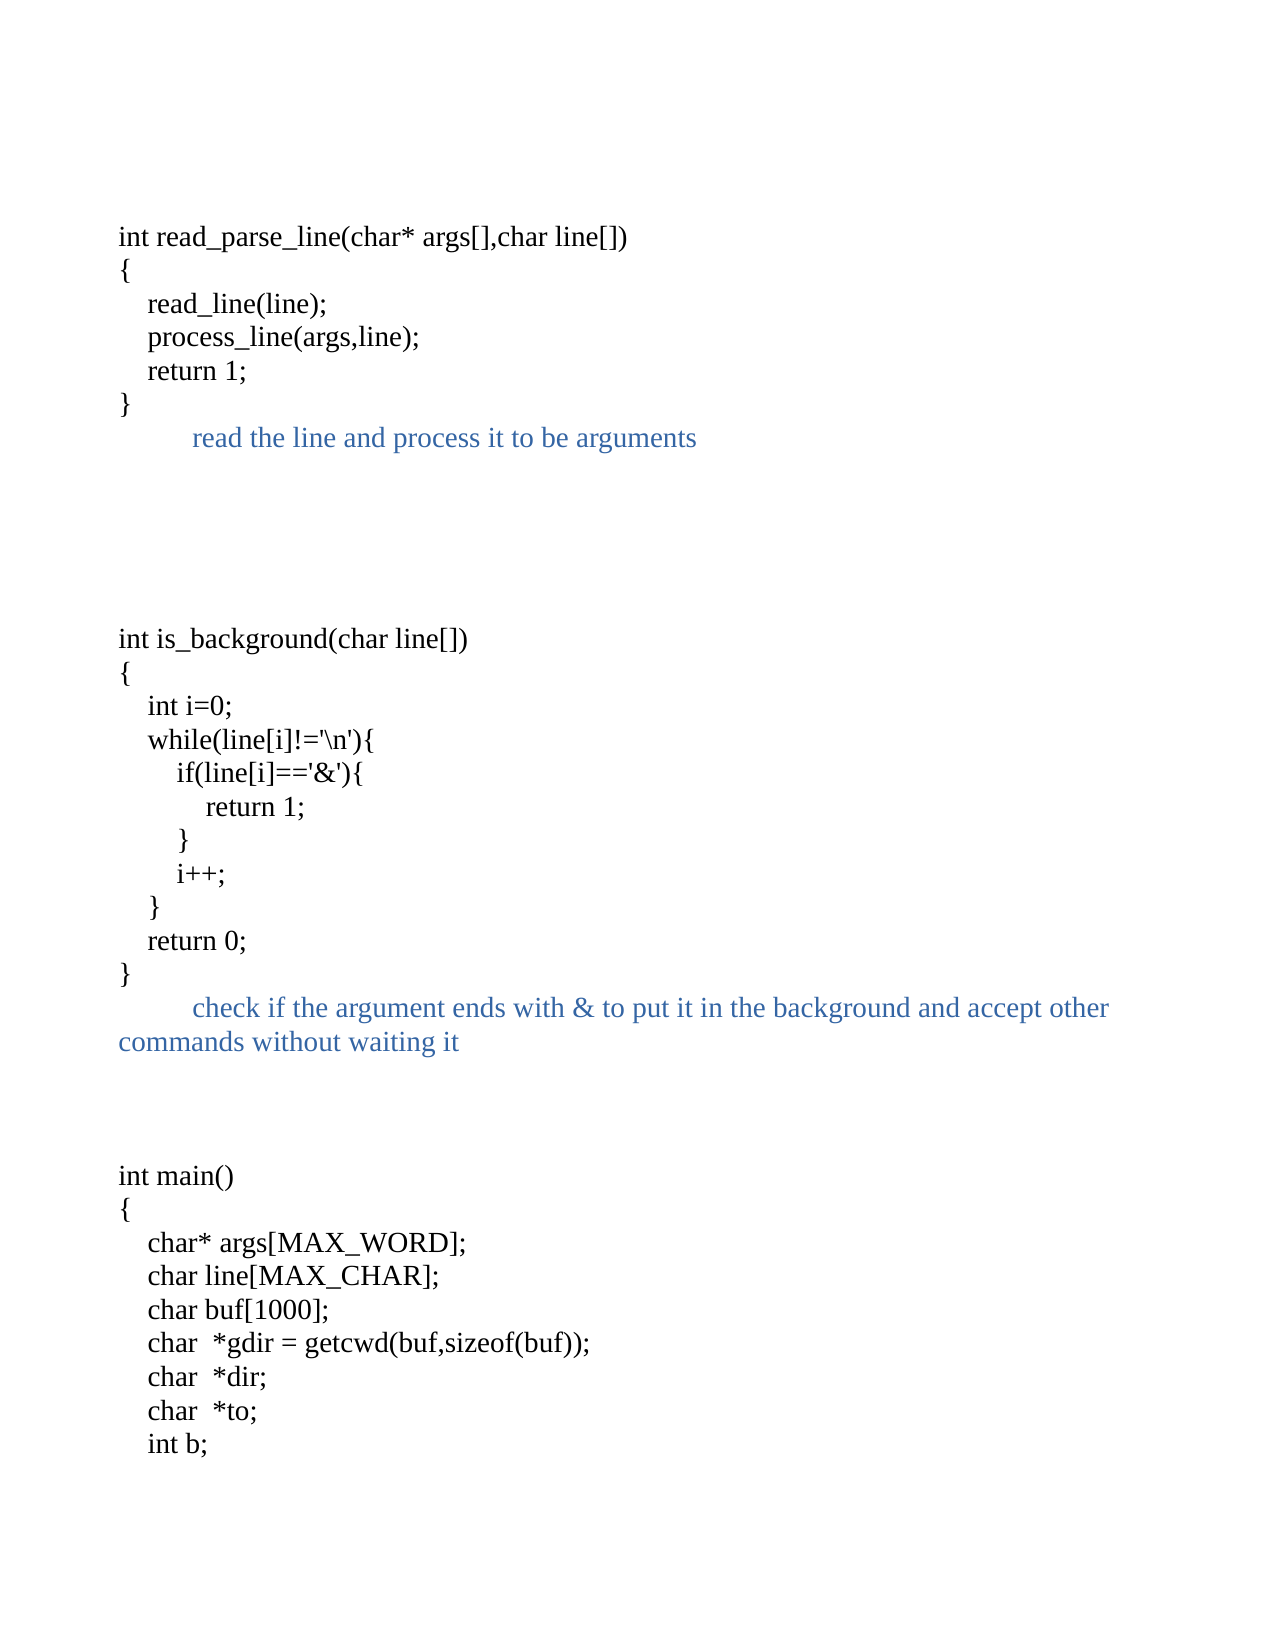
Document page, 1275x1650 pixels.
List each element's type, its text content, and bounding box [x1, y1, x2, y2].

text } [118, 822, 1157, 856]
text char* args[MAX_WORD]; [118, 1225, 1157, 1258]
text int b; [118, 1426, 1157, 1460]
text char buf[1000]; [118, 1292, 1157, 1326]
text check if the argument ends with & to put it in the background and accept other commands without waiting it [118, 990, 1157, 1057]
text int is_background(char line[]) [118, 621, 1157, 655]
text if(line[i]=='&'){ [118, 755, 1157, 789]
text { [118, 1191, 1157, 1225]
text char *gdir = getcwd(buf,sizeof(buf)); [118, 1326, 1157, 1359]
text int read_parse_line(char* args[],char line[]) [118, 219, 1157, 252]
text char *to; [118, 1393, 1157, 1426]
text i++; [118, 856, 1157, 889]
text read_line(line); [118, 286, 1157, 319]
text } [118, 957, 1157, 990]
text return 1; [118, 353, 1157, 386]
text while(line[i]!='\n'){ [118, 722, 1157, 755]
text process_line(args,line); [118, 319, 1157, 353]
text char *dir; [118, 1359, 1157, 1393]
text read the line and process it to be arguments [118, 420, 1157, 453]
text { [118, 655, 1157, 688]
text int i=0; [118, 688, 1157, 722]
text char line[MAX_CHAR]; [118, 1258, 1157, 1292]
text { [118, 252, 1157, 286]
text } [118, 889, 1157, 923]
text return 1; [118, 789, 1157, 822]
text int main() [118, 1158, 1157, 1191]
text } [118, 386, 1157, 420]
text return 0; [118, 923, 1157, 957]
